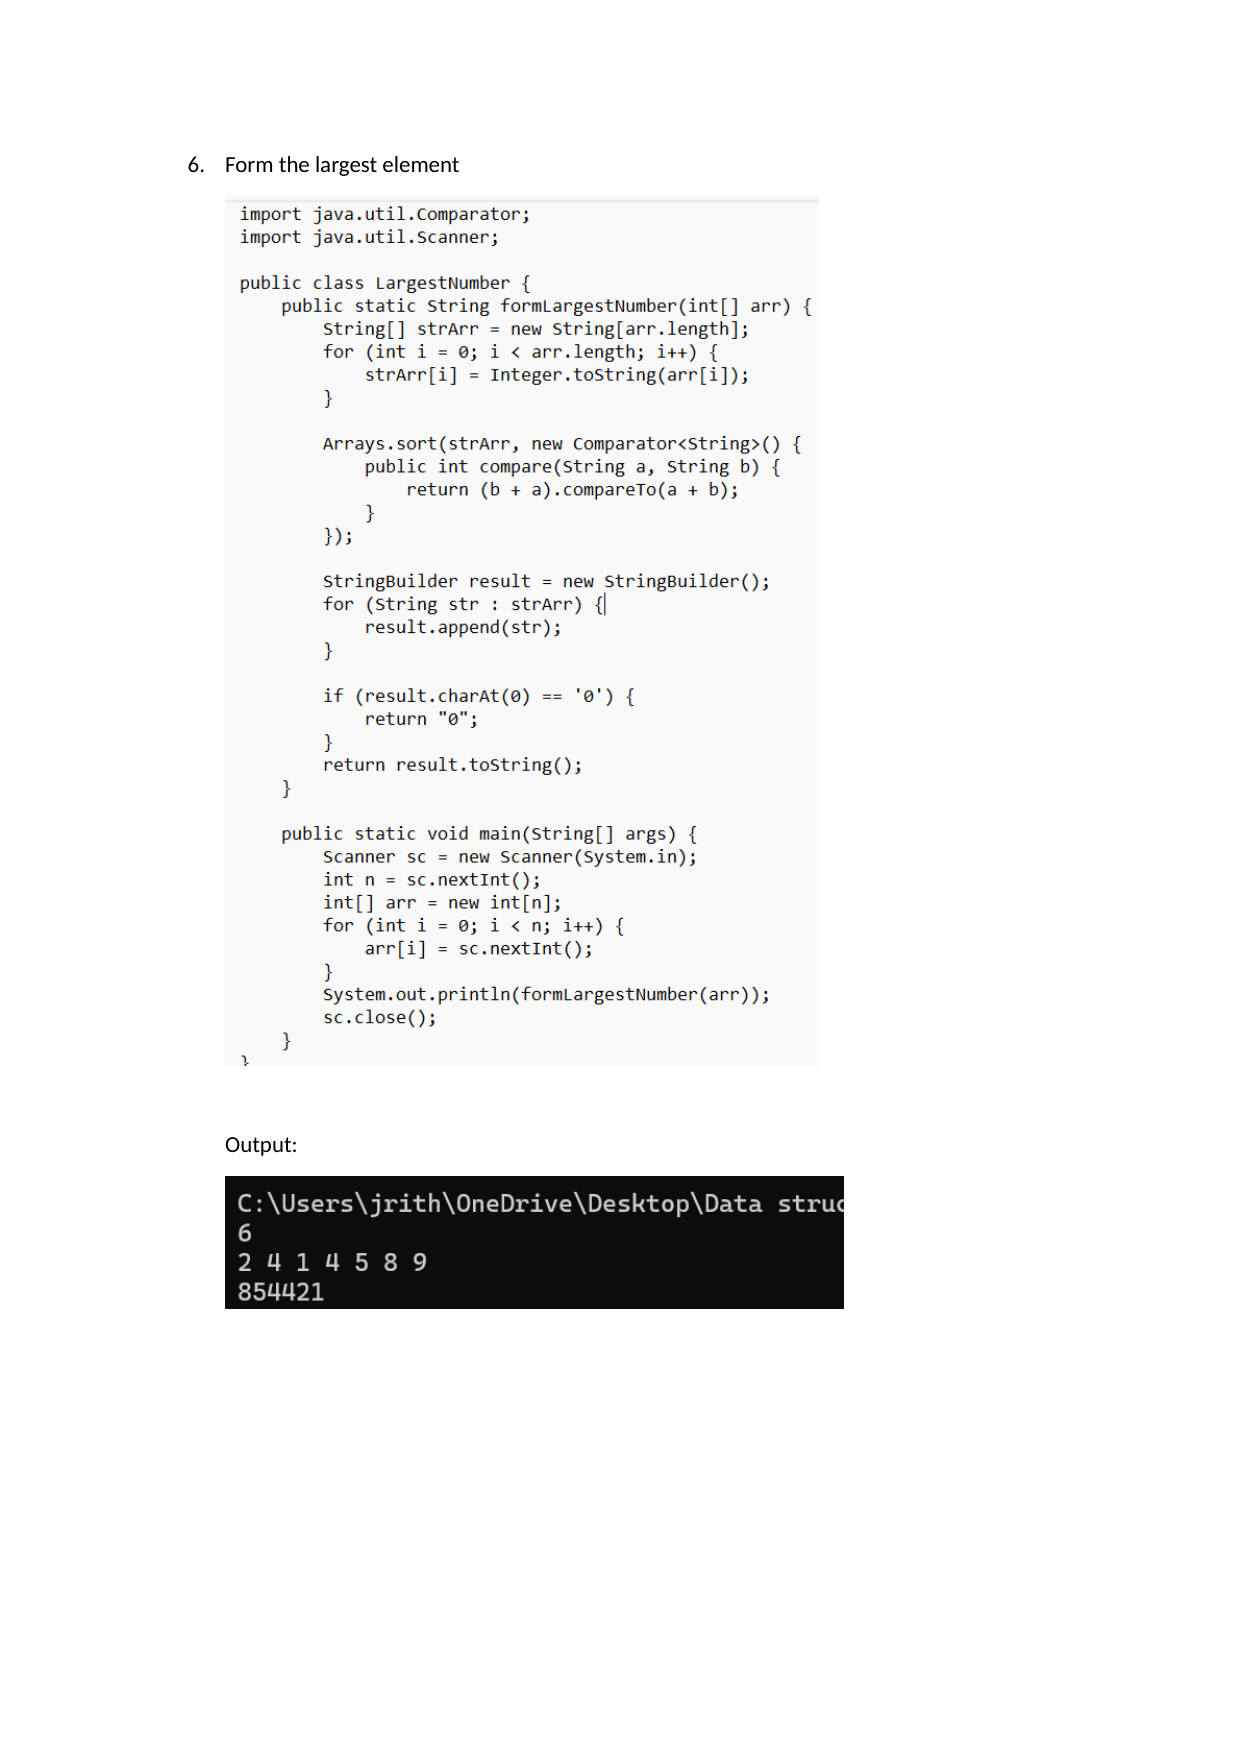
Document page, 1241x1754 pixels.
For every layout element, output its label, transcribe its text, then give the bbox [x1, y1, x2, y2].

list Form the largest element [187, 150, 1090, 178]
list Output: [225, 1130, 1090, 1158]
